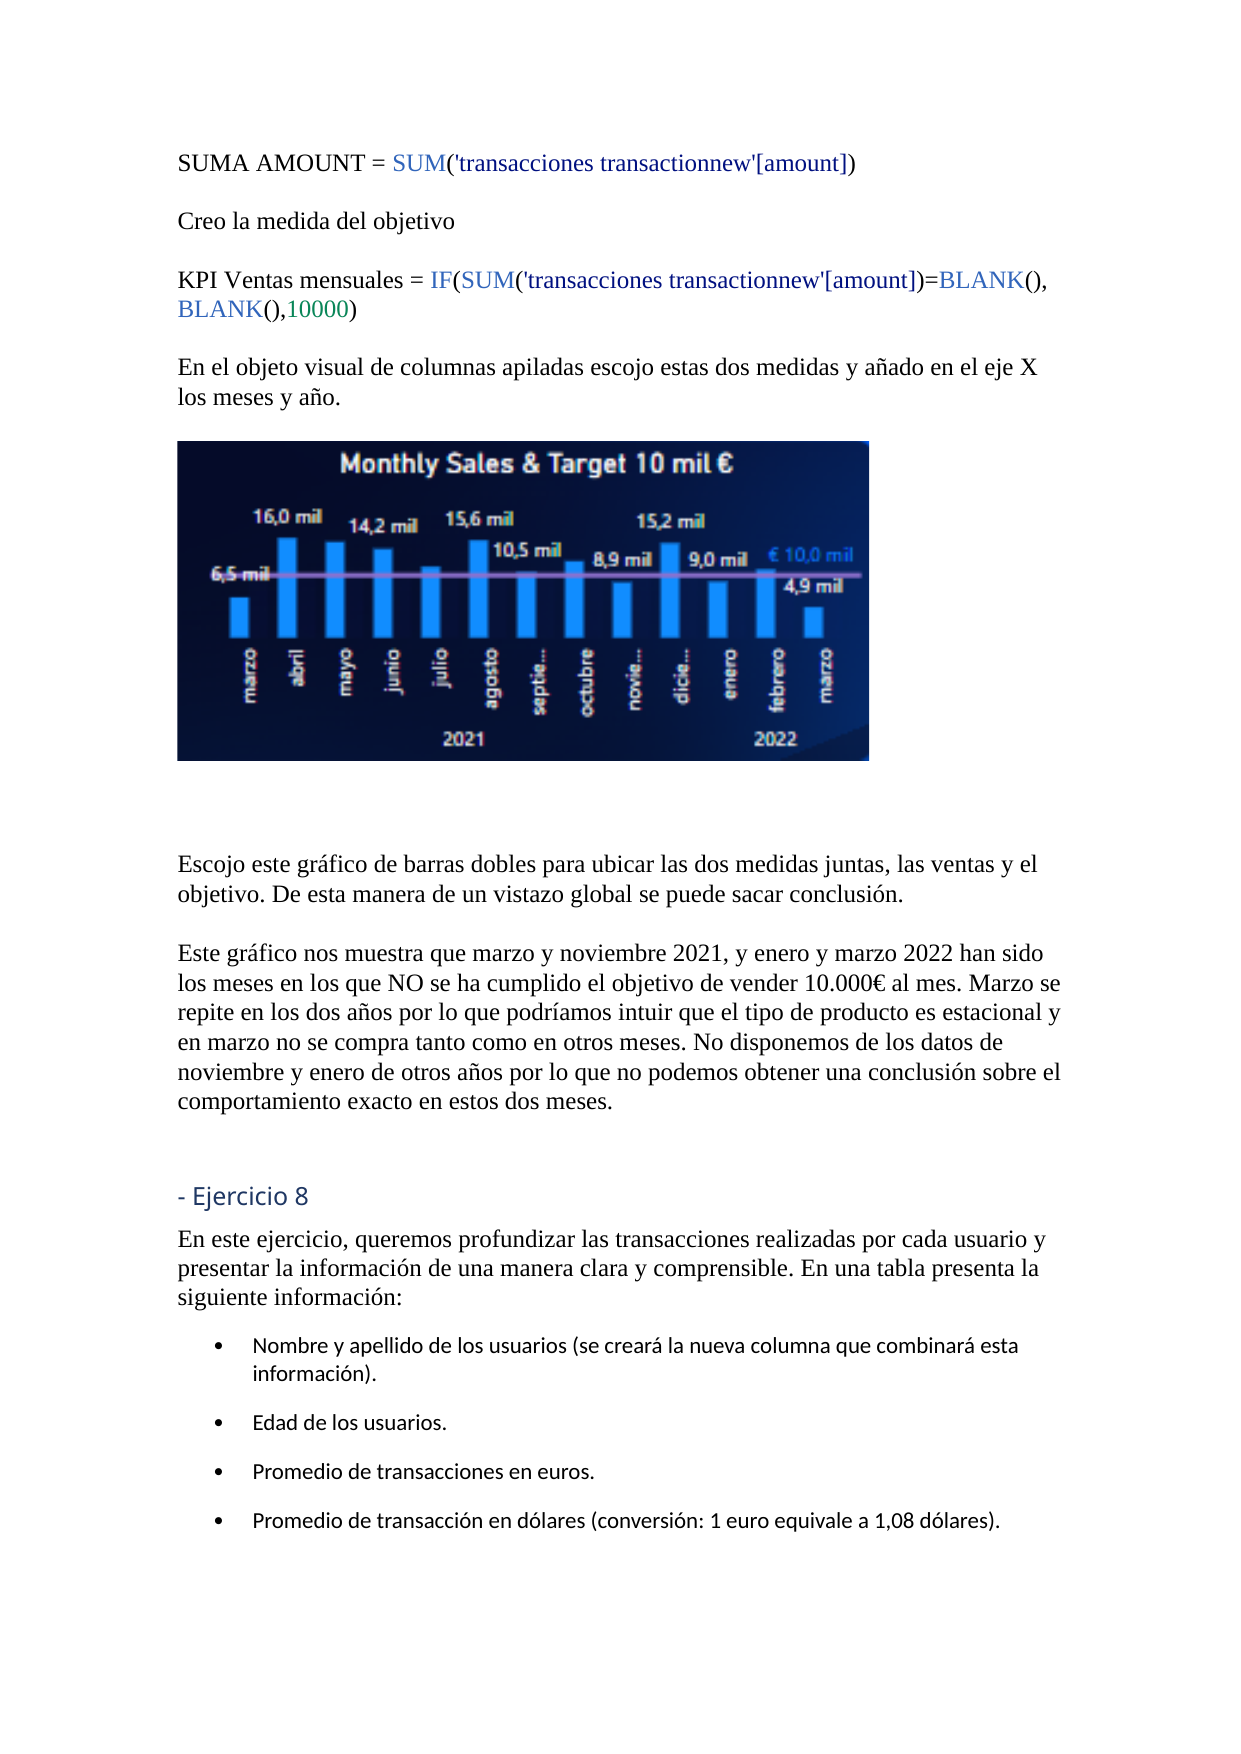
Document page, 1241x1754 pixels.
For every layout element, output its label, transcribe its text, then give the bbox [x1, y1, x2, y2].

text En el objeto visual de columnas apiladas escojo estas dos medidas y añado en el eje X los meses y año. [177, 352, 1063, 411]
text KPI Ventas mensuales = IF(SUM('transacciones transactionnew'[amount])=BLANK(), BLANK(),10000) [177, 265, 1063, 323]
text Creo la medida del objetivo [177, 206, 1063, 235]
list Nombre y apellido de los usuarios (se creará la nueva columna que combinará esta información). [215, 1332, 1063, 1388]
text Escojo este gráfico de barras dobles para ubicar las dos medidas juntas, las ventas y el objetivo. De esta manera de un vistazo global se puede sacar conclusión. [177, 849, 1063, 908]
text SUMA AMOUNT = SUM('transacciones transactionnew'[amount]) [177, 148, 1063, 176]
text En este ejercicio, queremos profundizar las transacciones realizadas por cada usuario y presentar la información de una manera clara y comprensible. En una tabla presenta la siguiente información: [177, 1224, 1063, 1311]
list Promedio de transacción en dólares (conversión: 1 euro equivale a 1,08 dólares). [215, 1506, 1063, 1534]
text Este gráfico nos muestra que marzo y noviembre 2021, y enero y marzo 2022 han sido los meses en los que NO se ha cumplido el objetivo de vender 10.000€ al mes. Marzo se repite en los dos años por lo que podríamos intuir que el tipo de producto es estacional y en marzo no se compra tanto como en otros meses. No disponemos de los datos de noviembre y enero de otros años por lo que no podemos obtener una conclusión sobre el comportamiento exacto en estos dos meses. [177, 938, 1063, 1115]
list Edad de los usuarios. [215, 1408, 1063, 1436]
subtitle - Ejercicio 8 [177, 1179, 1063, 1213]
list Promedio de transacciones en euros. [215, 1457, 1063, 1485]
